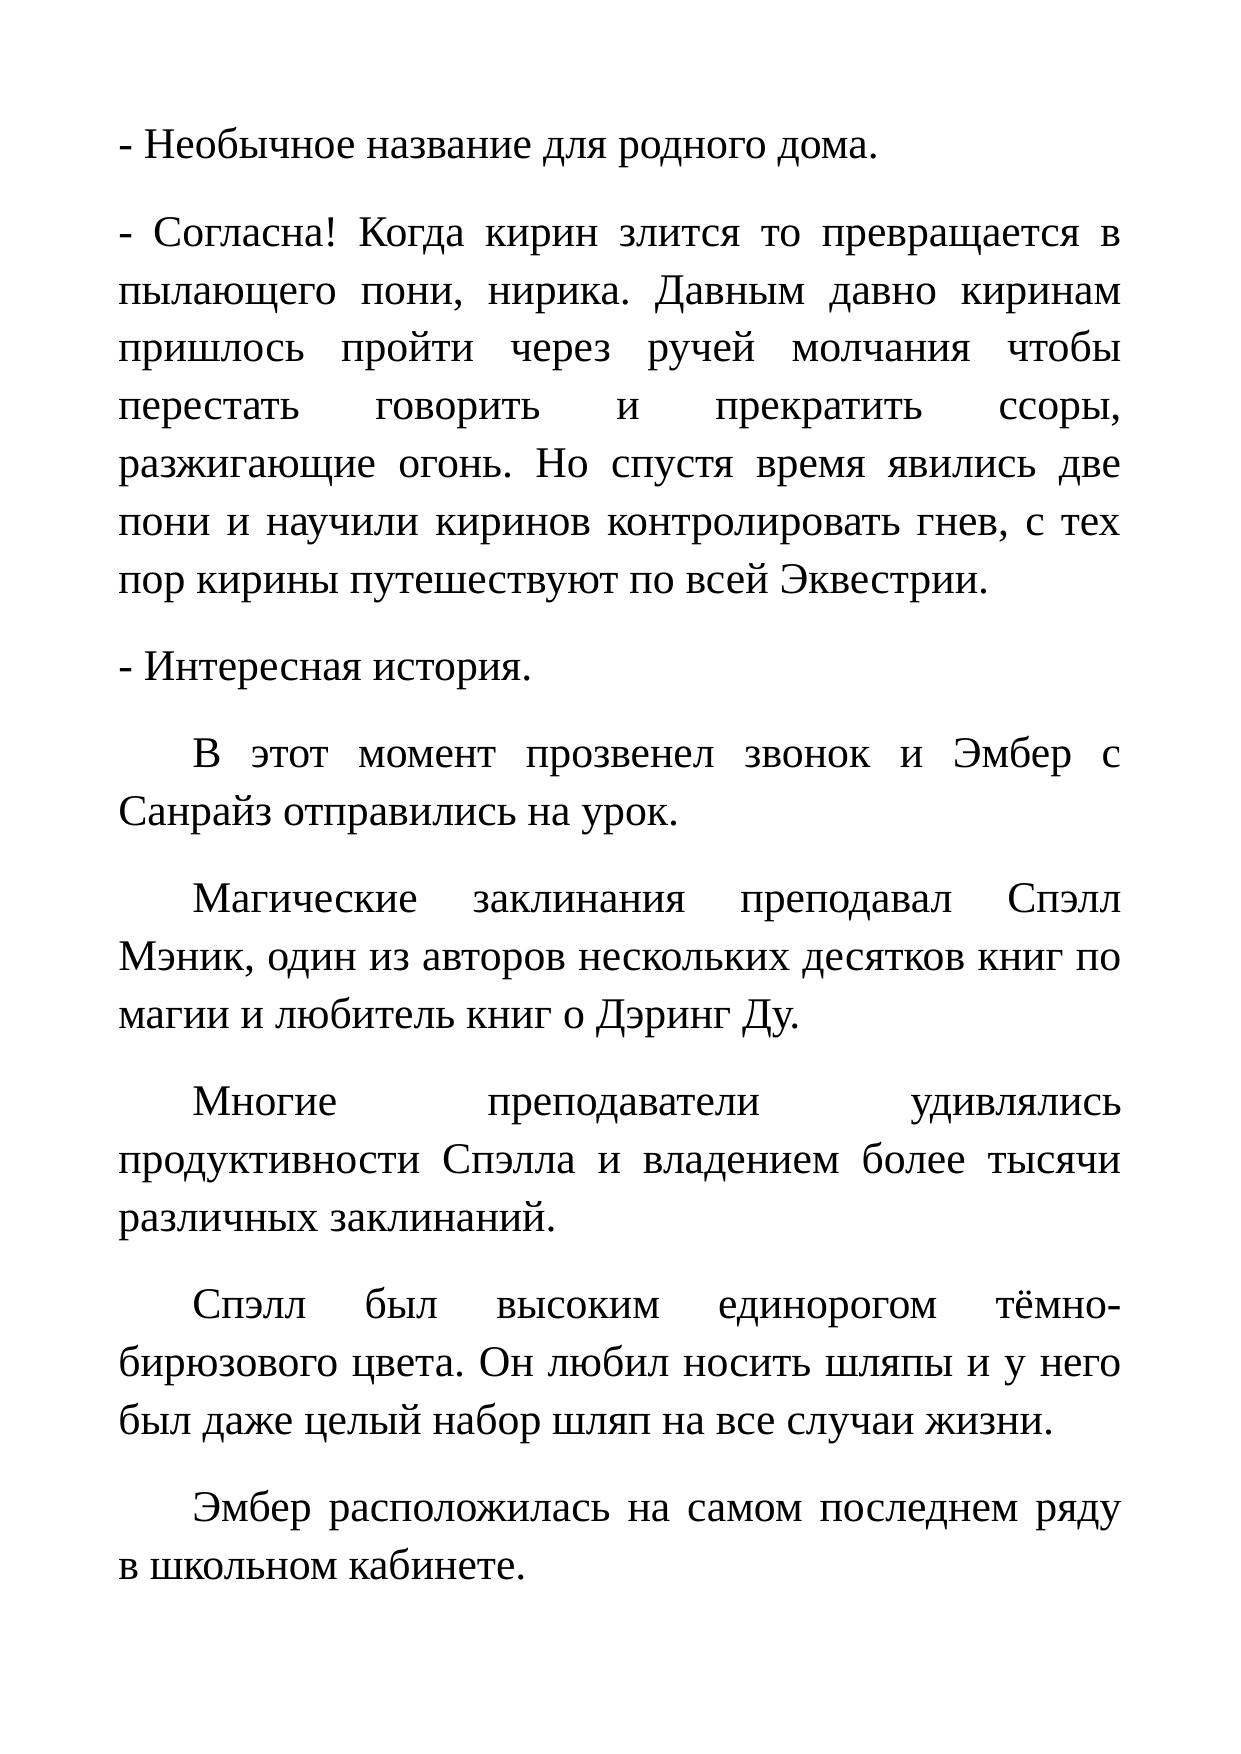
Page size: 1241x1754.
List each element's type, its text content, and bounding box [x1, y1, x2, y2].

text Многие преподаватели удивлялись продуктивности Спэлла и владением более тысячи различных заклинаний. [118, 1075, 1122, 1241]
text В этот момент прозвенел звонок и Эмбер с Санрайз отправились на урок. [118, 727, 1122, 835]
text Спэлл был высоким единорогом тёмно-бирюзового цвета. Он любил носить шляпы и у него был даже целый набор шляп на все случаи жизни. [118, 1278, 1122, 1444]
text - Интересная история. [118, 639, 1122, 690]
text - Необычное название для родного дома. [118, 118, 1122, 168]
text Магические заклинания преподавал Спэлл Мэник, один из авторов нескольких десятков книг по магии и любитель книг о Дэринг Ду. [118, 872, 1122, 1038]
text - Согласна! Когда кирин злится то превращается в пылающего пони, нирика. Давным давно киринам пришлось пройти через ручей молчания чтобы перестать говорить и прекратить ссоры, разжигающие огонь. Но спустя время явились две пони и научили киринов контролировать гнев, с тех пор кирины путешествуют по всей Эквестрии. [118, 205, 1122, 603]
text Эмбер расположилась на самом последнем ряду в школьном кабинете. [118, 1481, 1122, 1589]
